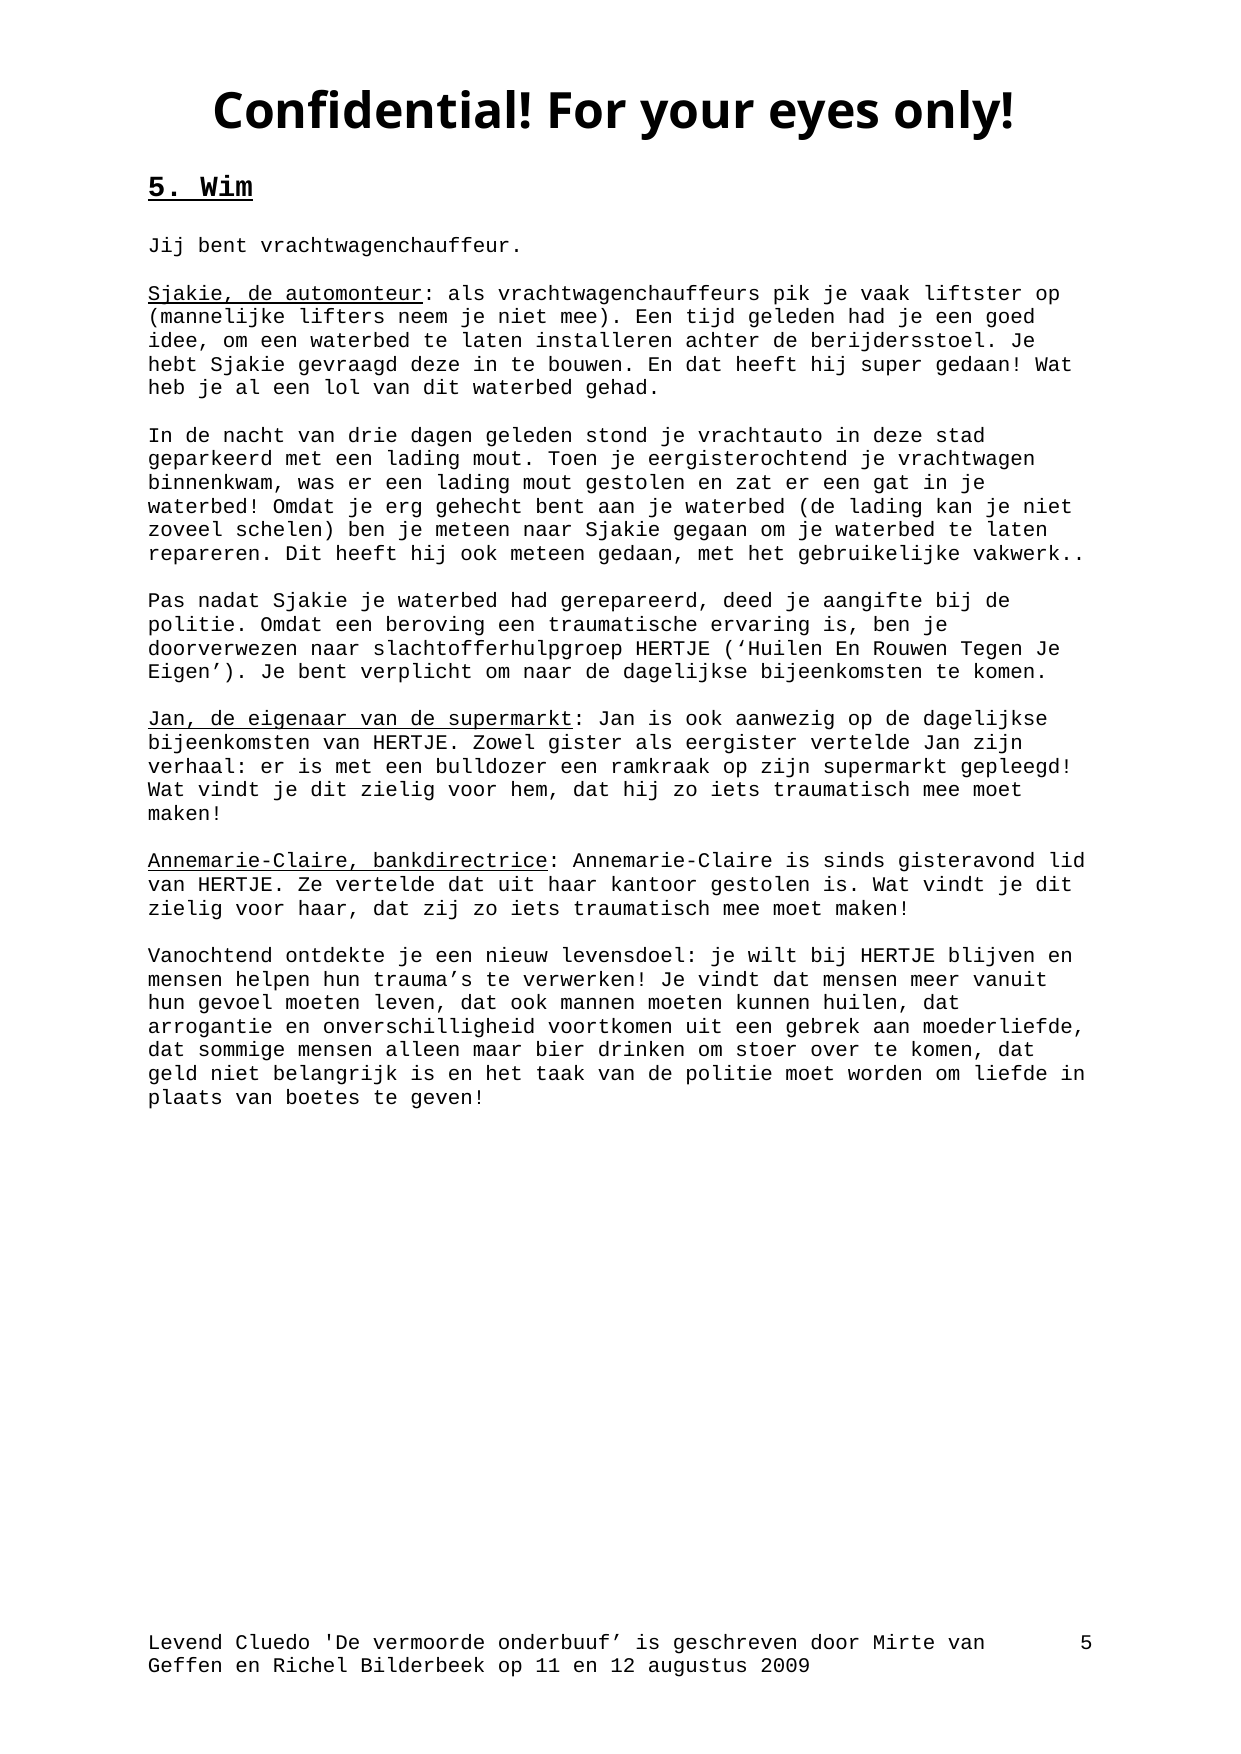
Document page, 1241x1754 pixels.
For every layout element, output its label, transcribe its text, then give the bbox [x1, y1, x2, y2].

text In de nacht van drie dagen geleden stond je vrachtauto in deze stad geparkeerd met een lading mout. Toen je eergisterochtend je vrachtwagen binnenkwam, was er een lading mout gestolen en zat er een gat in je waterbed! Omdat je erg gehecht bent aan je waterbed (de lading kan je niet zoveel schelen) ben je meteen naar Sjakie gegaan om je waterbed te laten repareren. Dit heeft hij ook meteen gedaan, met het gebruikelijke vakwerk.. [148, 425, 1093, 567]
text Jij bent vrachtwagenchauffeur. [148, 236, 1093, 259]
text Vanochtend ontdekte je een nieuw levensdoel: je wilt bij HERTJE blijven en mensen helpen hun trauma’s te verwerken! Je vindt dat mensen meer vanuit hun gevoel moeten leven, dat ook mannen moeten kunnen huilen, dat arrogantie en onverschilligheid voortkomen uit een gebrek aan moederliefde, dat sommige mensen alleen maar bier drinken om stoer over te komen, dat geld niet belangrijk is en het taak van de politie moet worden om liefde in plaats van boetes te geven! [148, 945, 1093, 1110]
text Jan, de eigenaar van de supermarkt: Jan is ook aanwezig op de dagelijkse bijeenkomsten van HERTJE. Zowel gister als eergister vertelde Jan zijn verhaal: er is met een bulldozer een ramkraak op zijn supermarkt gepleegd! Wat vindt je dit zielig voor hem, dat hij zo iets traumatisch mee moet maken! [148, 708, 1093, 827]
text Sjakie, de automonteur: als vrachtwagenchauffeurs pik je vaak liftster op (mannelijke lifters neem je niet mee). Een tijd geleden had je een goed idee, om een waterbed te laten installeren achter de berijdersstoel. Je hebt Sjakie gevraagd deze in te bouwen. En dat heeft hij super gedaan! Wat heb je al een lol van dit waterbed gehad. [148, 283, 1093, 401]
text Pas nadat Sjakie je waterbed had gerepareerd, deed je aangifte bij de politie. Omdat een beroving een traumatische ervaring is, ben je doorverwezen naar slachtofferhulpgroep HERTJE (‘Huilen En Rouwen Tegen Je Eigen’). Je bent verplicht om naar de dagelijkse bijeenkomsten te komen. [148, 590, 1093, 685]
text Annemarie-Claire, bankdirectrice: Annemarie-Claire is sinds gisteravond lid van HERTJE. Ze vertelde dat uit haar kantoor gestolen is. Wat vindt je dit zielig voor haar, dat zij zo iets traumatisch mee moet maken! [148, 850, 1093, 921]
subtitle 5. Wim [148, 173, 1093, 206]
